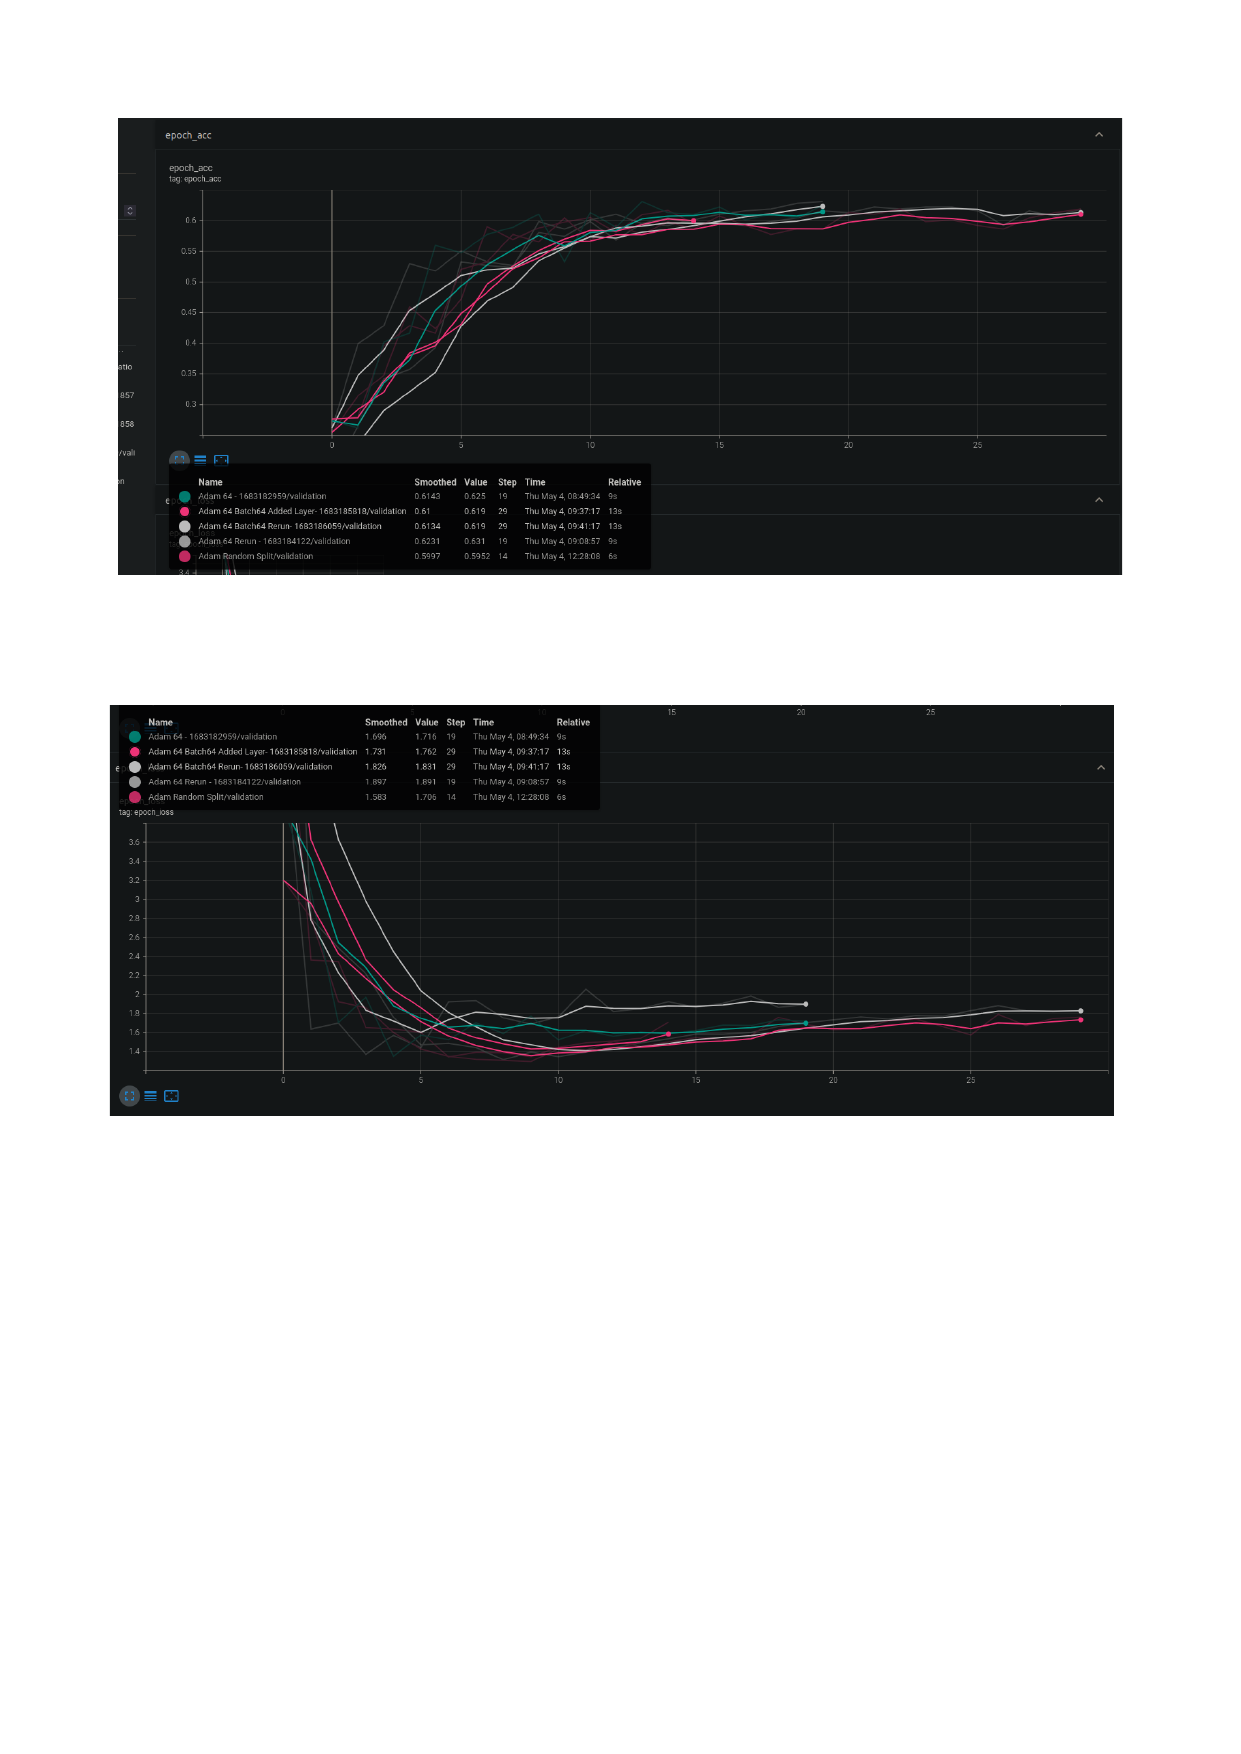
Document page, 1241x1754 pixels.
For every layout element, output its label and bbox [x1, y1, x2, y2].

picture [118, 118, 1123, 575]
picture [109, 705, 1114, 1116]
